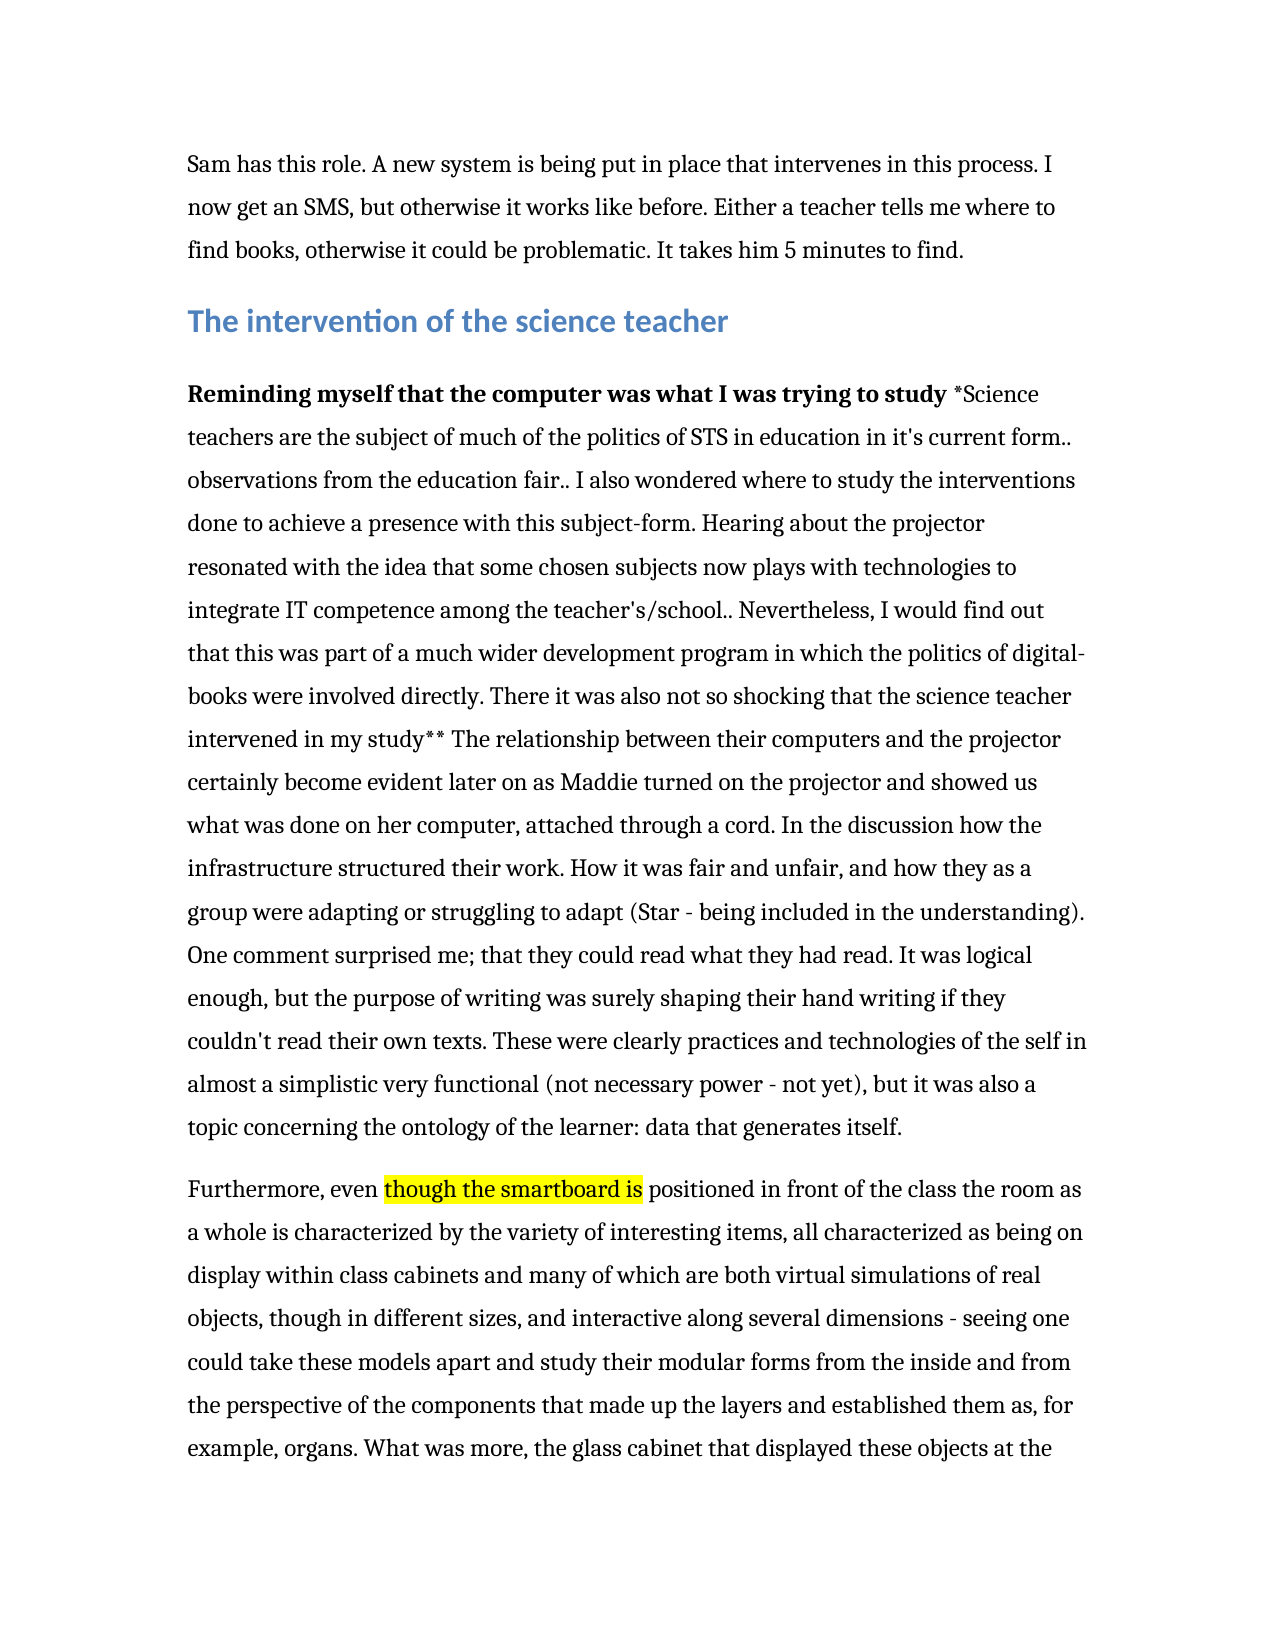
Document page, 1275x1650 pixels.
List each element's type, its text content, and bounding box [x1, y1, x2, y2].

text Reminding myself that the computer was what I was trying to study *Science teachers are the subject of much of the politics of STS in education in it's current form.. observations from the education fair.. I also wondered where to study the interventions done to achieve a presence with this subject-form. Hearing about the projector resonated with the idea that some chosen subjects now plays with technologies to integrate IT competence among the teacher's/school.. Nevertheless, I would find out that this was part of a much wider development program in which the politics of digital-books were involved directly. There it was also not so shocking that the science teacher intervened in my study** The relationship between their computers and the projector certainly become evident later on as Maddie turned on the projector and showed us what was done on her computer, attached through a cord. In the discussion how the infrastructure structured their work. How it was fair and unfair, and how they as a group were adapting or struggling to adapt (Star - being included in the understanding). One comment surprised me; that they could read what they had read. It was logical enough, but the purpose of writing was surely shaping their hand writing if they couldn't read their own texts. These were clearly practices and technologies of the self in almost a simplistic very functional (not necessary power - not yet), but it was also a topic concerning the ontology of the learner: data that generates itself. [187, 380, 1087, 1142]
text Furthermore, even though the smartboard is positioned in front of the class the room as a whole is characterized by the variety of interesting items, all characterized as being on display within class cabinets and many of which are both virtual simulations of real objects, though in different sizes, and interactive along several dimensions - seeing one could take these models apart and study their modular forms from the inside and from the perspective of the components that made up the layers and established them as, for example, organs. What was more, the glass cabinet that displayed these objects at the [187, 1175, 1087, 1462]
text Sam has this role. A new system is being put in place that intervenes in this process. I now get an SMS, but otherwise it works like before. Either a teacher tells me where to find books, otherwise it could be problematic. It takes him 5 minutes to find. [187, 150, 1087, 265]
subtitle The intervention of the science teacher [187, 300, 1087, 341]
